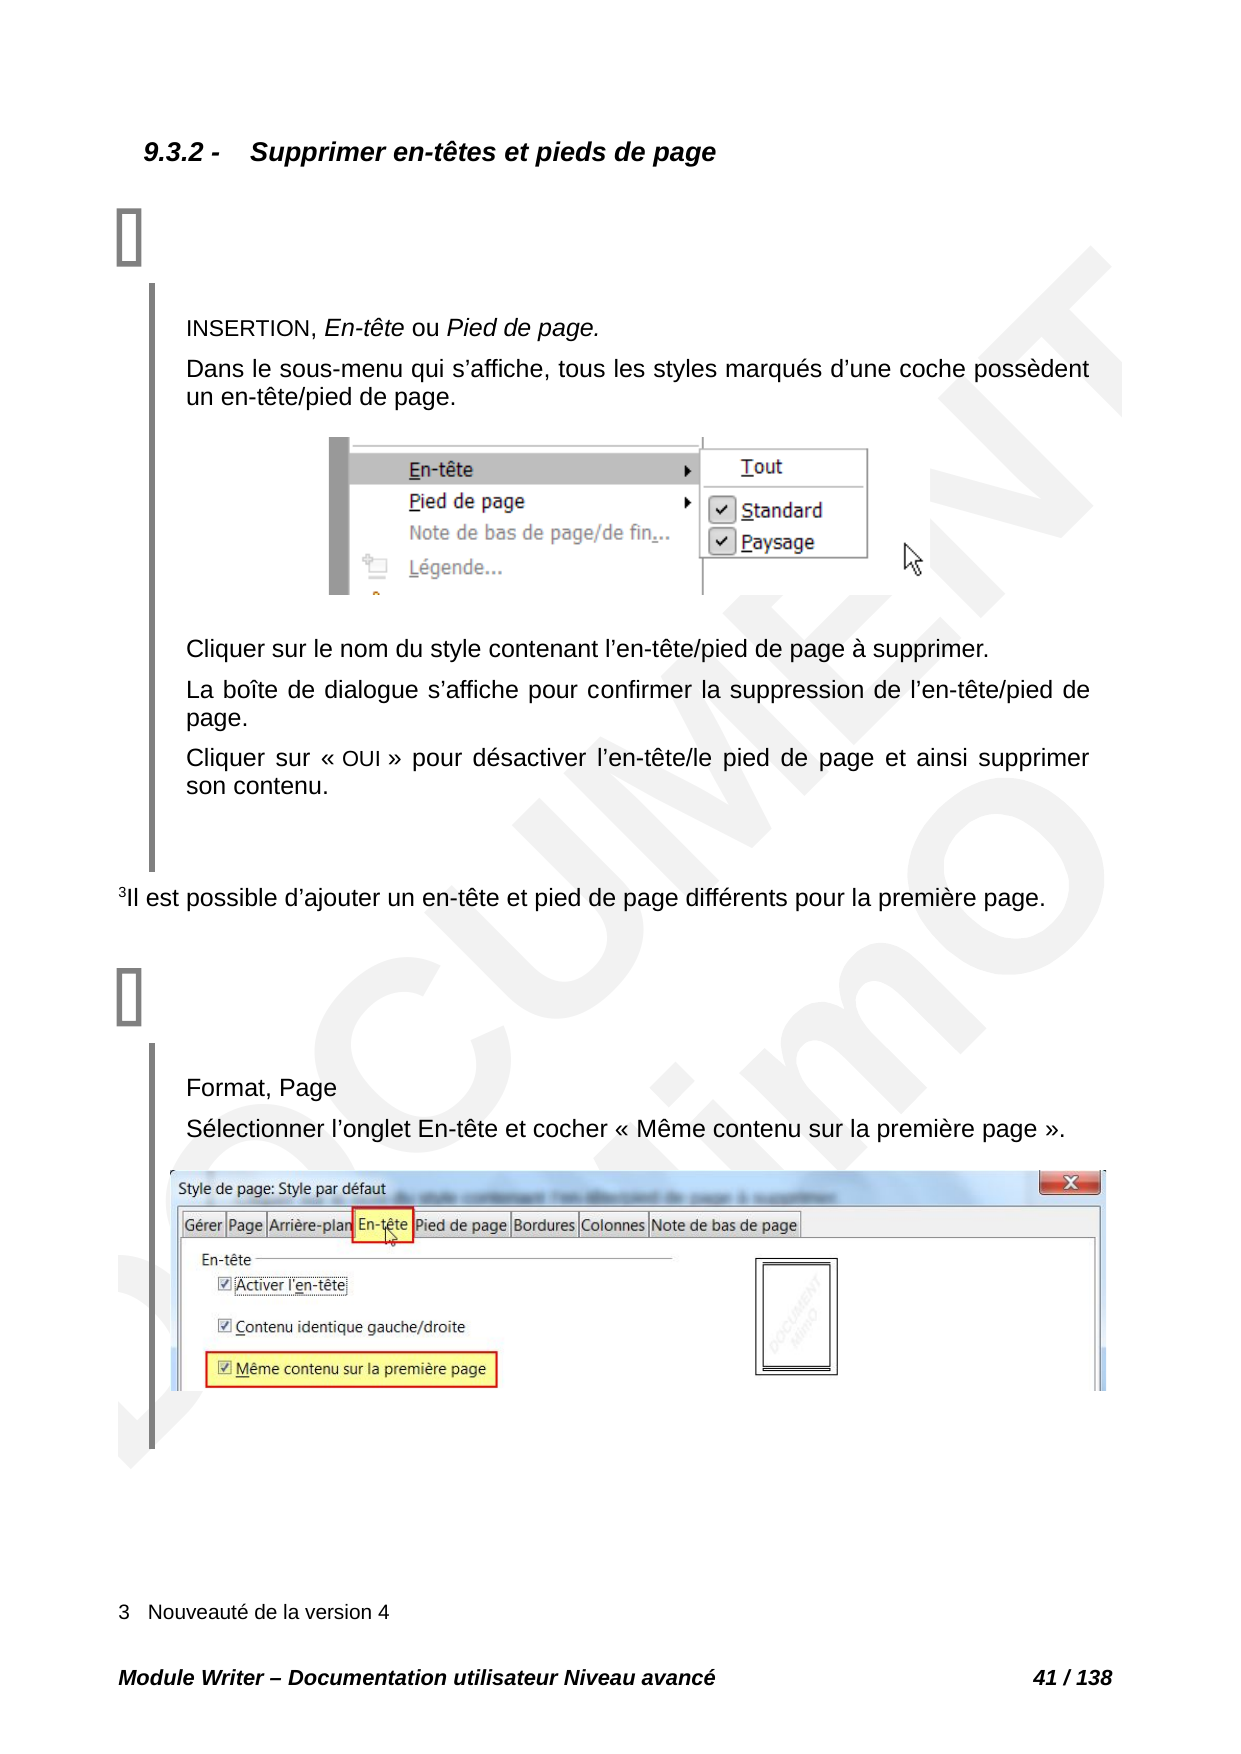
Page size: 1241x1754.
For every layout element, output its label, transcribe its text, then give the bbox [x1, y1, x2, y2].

text Il est possible d’ajouter un en-tête et pied de page différents pour la première page. [118, 884, 1122, 912]
picture [328, 437, 931, 595]
text Nouveauté de la version 4 [118, 1601, 1122, 1624]
text INSERTION, En-tête ou Pied de page. [155, 283, 1122, 323]
text Dans le sous-menu qui s’affiche, tous les styles marqués d’une coche possèdent un en-tête/pied de page. [155, 323, 1122, 411]
text Format, Page [155, 1043, 1122, 1083]
text 8 [115, 180, 1122, 283]
text Cliquer sur « OUI » pour désactiver l’en-tête/le pied de page et ainsi supprimer son contenu. [155, 713, 1122, 800]
picture [170, 1170, 1107, 1391]
subtitle Supprimer en-têtes et pieds de page [143, 137, 1122, 168]
text Cliquer sur le nom du style contenant l’en-tête/pied de page à supprimer. [155, 604, 1122, 644]
text Sélectionner l’onglet En-tête et cocher « Même contenu sur la première page ». [155, 1083, 1122, 1142]
text La boîte de dialogue s’affiche pour confirmer la suppression de l’en-tête/pied de page. [155, 644, 1122, 713]
text 8 [115, 940, 1122, 1043]
